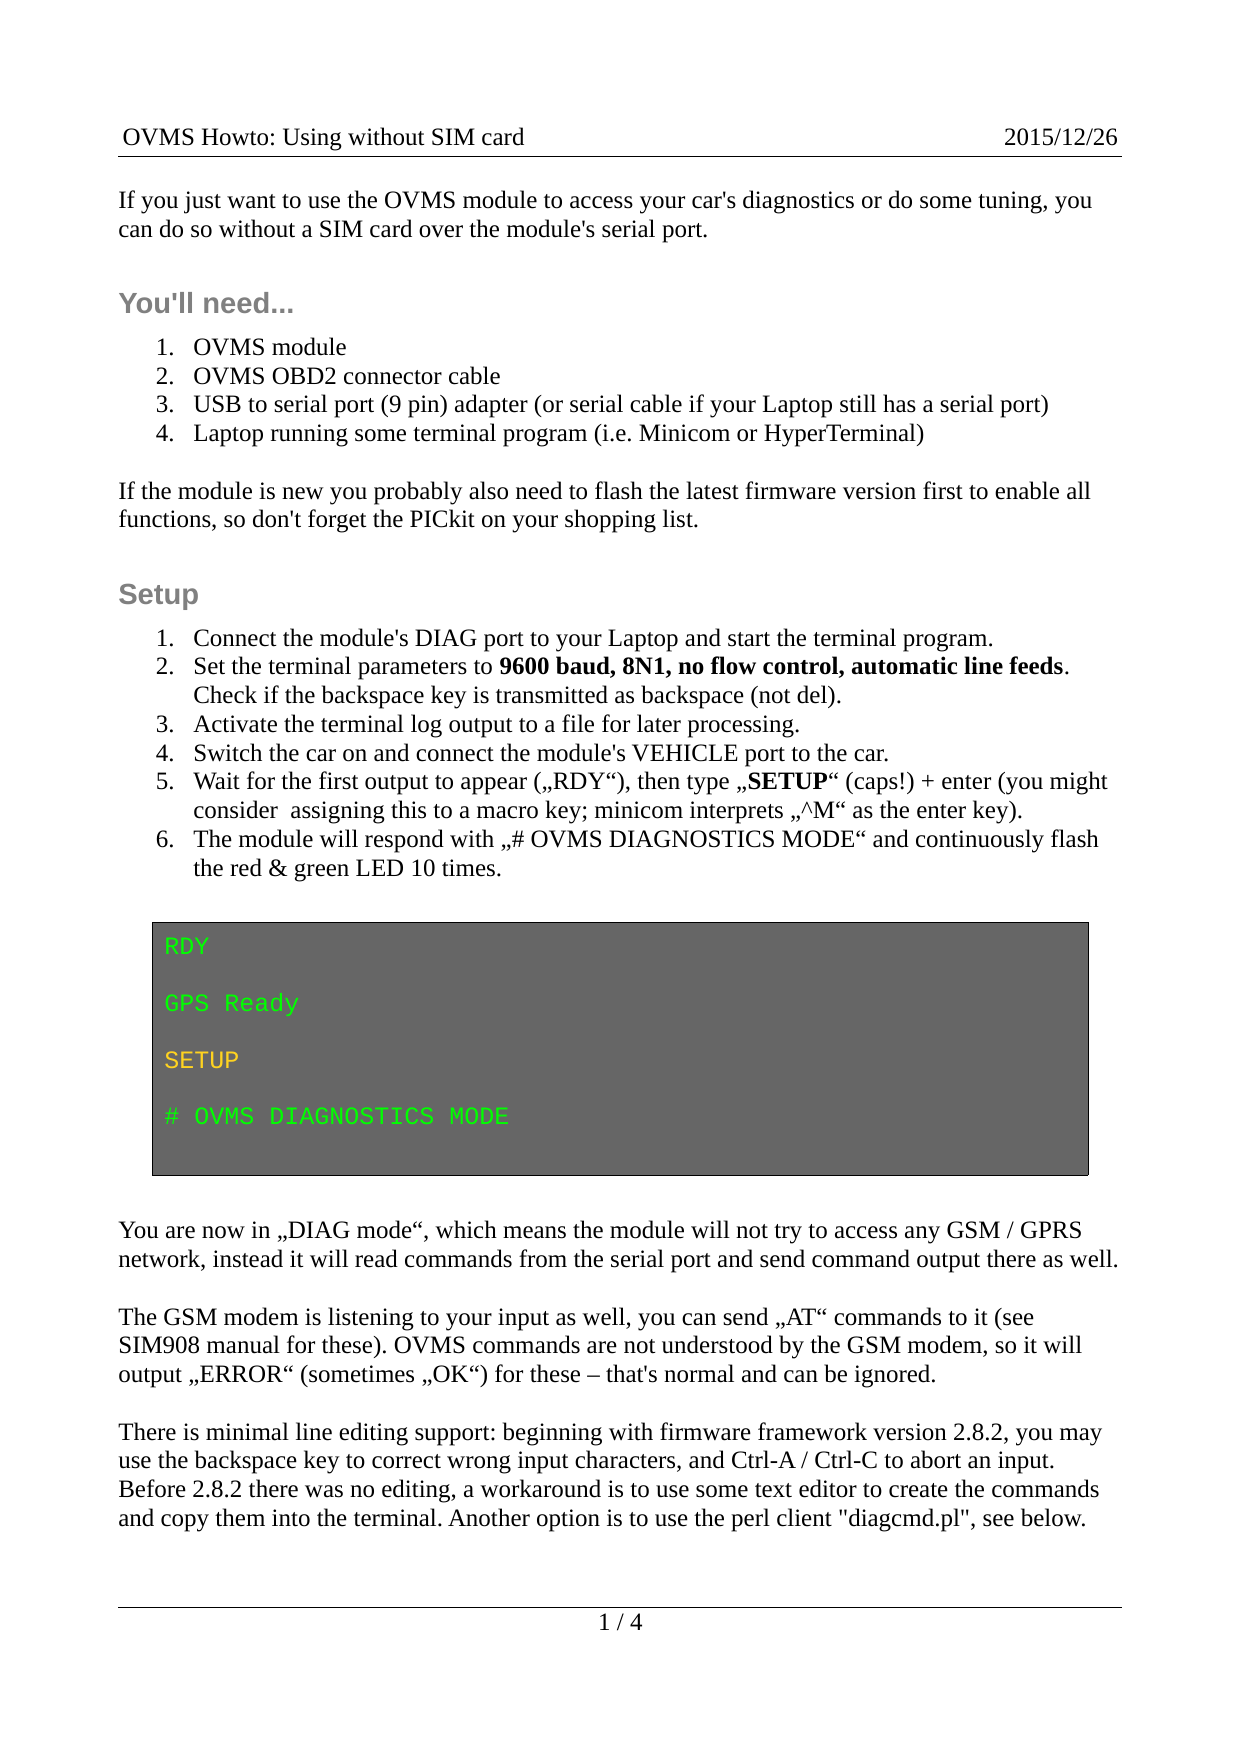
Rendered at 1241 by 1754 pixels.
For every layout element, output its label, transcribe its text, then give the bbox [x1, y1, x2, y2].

list OVMS OBD2 connector cable [156, 361, 1122, 389]
list Wait for the first output to appear („RDY“), then type „SETUP“ (caps!) + enter (you might consider assigning this to a macro key; minicom interprets „^M“ as the enter key). [156, 766, 1122, 824]
text SETUP [164, 1047, 1076, 1076]
text If the module is new you probably also need to flash the latest firmware version first to enable all functions, so don't forget the PICkit on your shopping list. [118, 476, 1122, 533]
text There is minimal line editing support: beginning with firmware framework version 2.8.2, you may use the backspace key to correct wrong input characters, and Ctrl-A / Ctrl-C to abort an input. Before 2.8.2 there was no editing, a workaround is to use some text editor to create the commands and copy them into the terminal. Another option is to use the perl client "diagcmd.pl", see below. [118, 1417, 1122, 1532]
text # OVMS DIAGNOSTICS MODE [164, 1104, 1076, 1132]
list OVMS module [156, 332, 1122, 361]
list Laptop running some terminal program (i.e. Minicom or HyperTerminal) [156, 418, 1122, 447]
subtitle You'll need... [118, 286, 1122, 319]
list Switch the car on and connect the module's VEHICLE port to the car. [156, 738, 1122, 766]
list USB to serial port (9 pin) adapter (or serial cable if your Laptop still has a serial port) [156, 389, 1122, 418]
list Activate the terminal log output to a file for later processing. [156, 709, 1122, 738]
subtitle Setup [118, 577, 1122, 610]
text The GSM modem is listening to your input as well, you can send „AT“ commands to it (see SIM908 manual for these). OVMS commands are not understood by the GSM modem, so it will output „ERROR“ (sometimes „OK“) for these – that's normal and can be ignored. [118, 1302, 1122, 1388]
text You are now in „DIAG mode“, which means the module will not try to access any GSM / GPRS network, instead it will read commands from the serial port and send command output there as well. [118, 1216, 1122, 1273]
list Set the terminal parameters to 9600 baud, 8N1, no flow control, automatic line feeds. Check if the backspace key is transmitted as backspace (not del). [156, 651, 1122, 709]
text GPS Ready [164, 991, 1076, 1019]
text If you just want to use the OVMS module to access your car's diagnostics or do some tuning, you can do so without a SIM card over the module's serial port. [118, 185, 1122, 243]
list Connect the module's DIAG port to your Laptop and start the terminal program. [156, 623, 1122, 651]
list The module will respond with „# OVMS DIAGNOSTICS MODE“ and continuously flash the red & green LED 10 times. [156, 824, 1122, 881]
text RDY [164, 934, 1076, 962]
